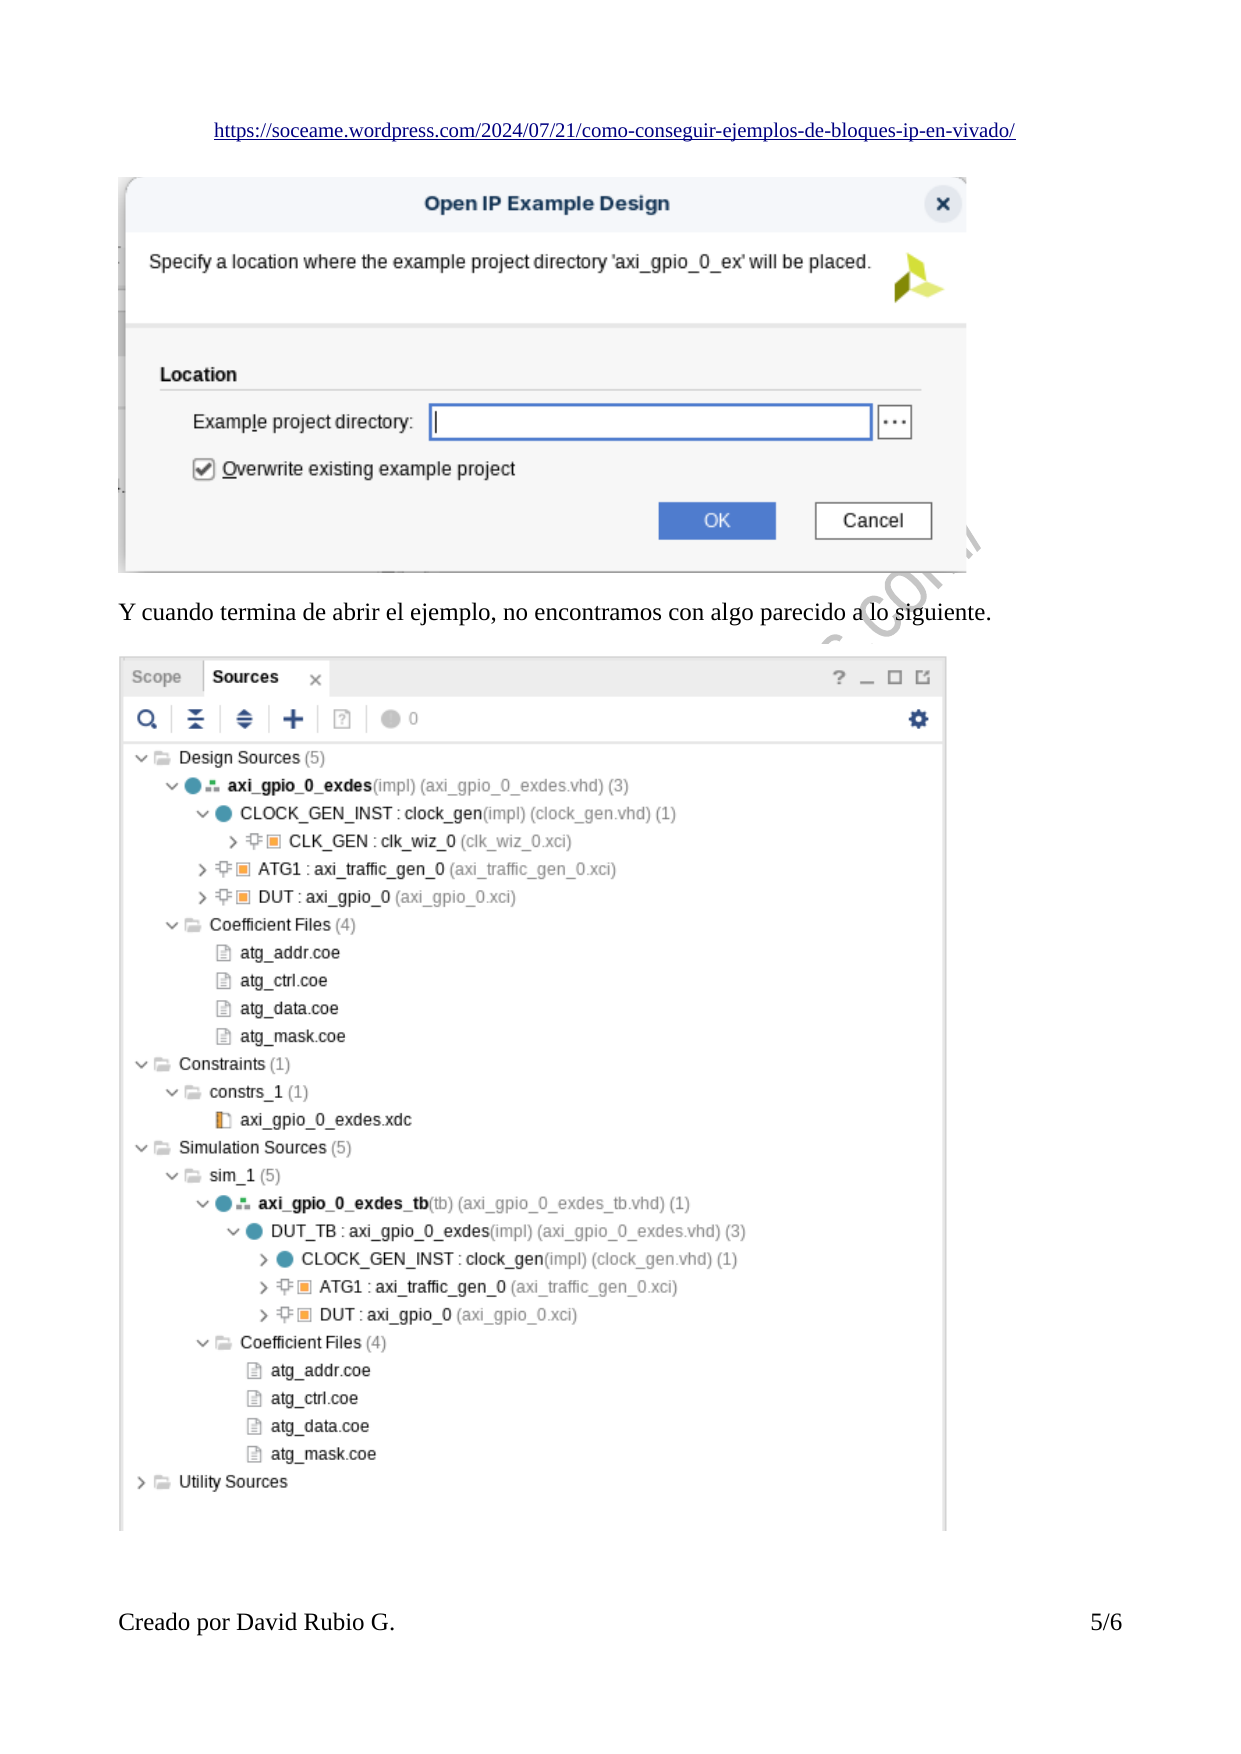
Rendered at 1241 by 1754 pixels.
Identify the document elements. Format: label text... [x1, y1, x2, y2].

text Y cuando termina de abrir el ejemplo, no encontramos con algo parecido a [118, 597, 866, 625]
text siguiente. [898, 597, 1122, 625]
text lo [872, 597, 898, 625]
picture [118, 177, 967, 573]
picture [118, 644, 955, 1531]
